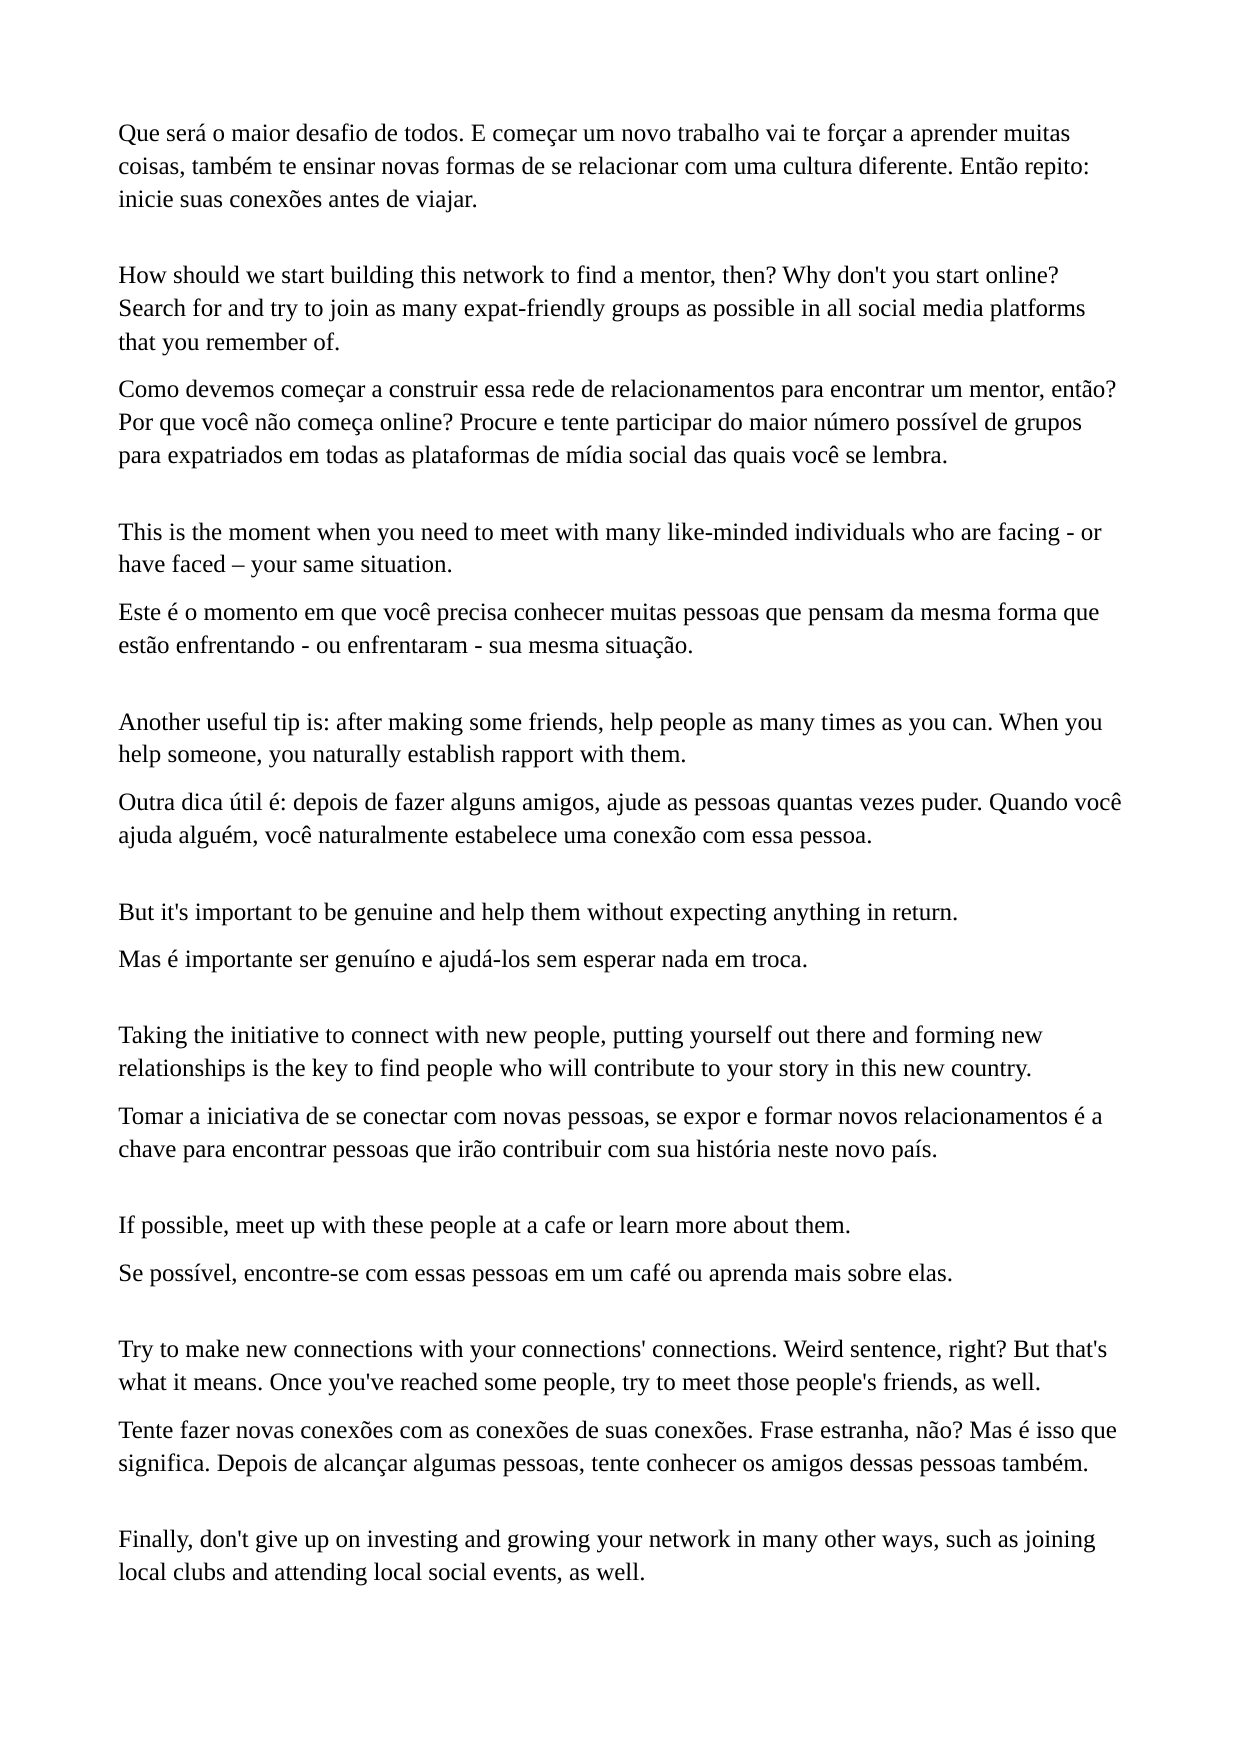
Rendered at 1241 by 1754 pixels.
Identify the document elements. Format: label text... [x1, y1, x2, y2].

text How should we start building this network to find a mentor, then? Why don't you start online? Search for and try to join as many expat-friendly groups as possible in all social media platforms that you remember of. [118, 261, 1122, 355]
text Try to make new connections with your connections' connections. Weird sentence, right? But that's what it means. Once you've reached some people, try to meet those people's friends, as well. [118, 1334, 1122, 1396]
text Se possível, encontre-se com essas pessoas em um café ou aprenda mais sobre elas. [118, 1258, 1122, 1287]
text Mas é importante ser genuíno e ajudá-los sem esperar nada em troca. [118, 944, 1122, 973]
text This is the moment when you need to meet with many like-minded individuals who are facing - or have faced – your same situation. [118, 517, 1122, 578]
text But it's important to be genuine and help them without expecting anything in return. [118, 897, 1122, 925]
text Este é o momento em que você precisa conhecer muitas pessoas que pensam da mesma forma que estão enfrentando - ou enfrentaram - sua mesma situação. [118, 597, 1122, 659]
text Que será o maior desafio de todos. E começar um novo trabalho vai te forçar a aprender muitas coisas, também te ensinar novas formas de se relacionar com uma cultura diferente. Então repito: inicie suas conexões antes de viajar. [118, 118, 1122, 213]
text If possible, meet up with these people at a cafe or learn more about them. [118, 1211, 1122, 1239]
text Outra dica útil é: depois de fazer alguns amigos, ajude as pessoas quantas vezes puder. Quando você ajuda alguém, você naturalmente estabelece uma conexão com essa pessoa. [118, 787, 1122, 849]
text Tomar a iniciativa de se conectar com novas pessoas, se expor e formar novos relacionamentos é a chave para encontrar pessoas que irão contribuir com sua história neste novo país. [118, 1101, 1122, 1163]
text Another useful tip is: after making some friends, help people as many times as you can. When you help someone, you naturally establish rapport with them. [118, 707, 1122, 768]
text Como devemos começar a construir essa rede de relacionamentos para encontrar um mentor, então? Por que você não começa online? Procure e tente participar do maior número possível de grupos ​​para expatriados em todas as plataformas de mídia social das quais você se lembra. [118, 374, 1122, 469]
text Taking the initiative to connect with new people, putting yourself out there and forming new relationships is the key to find people who will contribute to your story in this new country. [118, 1021, 1122, 1082]
text Tente fazer novas conexões com as conexões de suas conexões. Frase estranha, não? Mas é isso que significa. Depois de alcançar algumas pessoas, tente conhecer os amigos dessas pessoas também. [118, 1415, 1122, 1477]
text Finally, don't give up on investing and growing your network in many other ways, such as joining local clubs and attending local social events, as well. [118, 1524, 1122, 1586]
